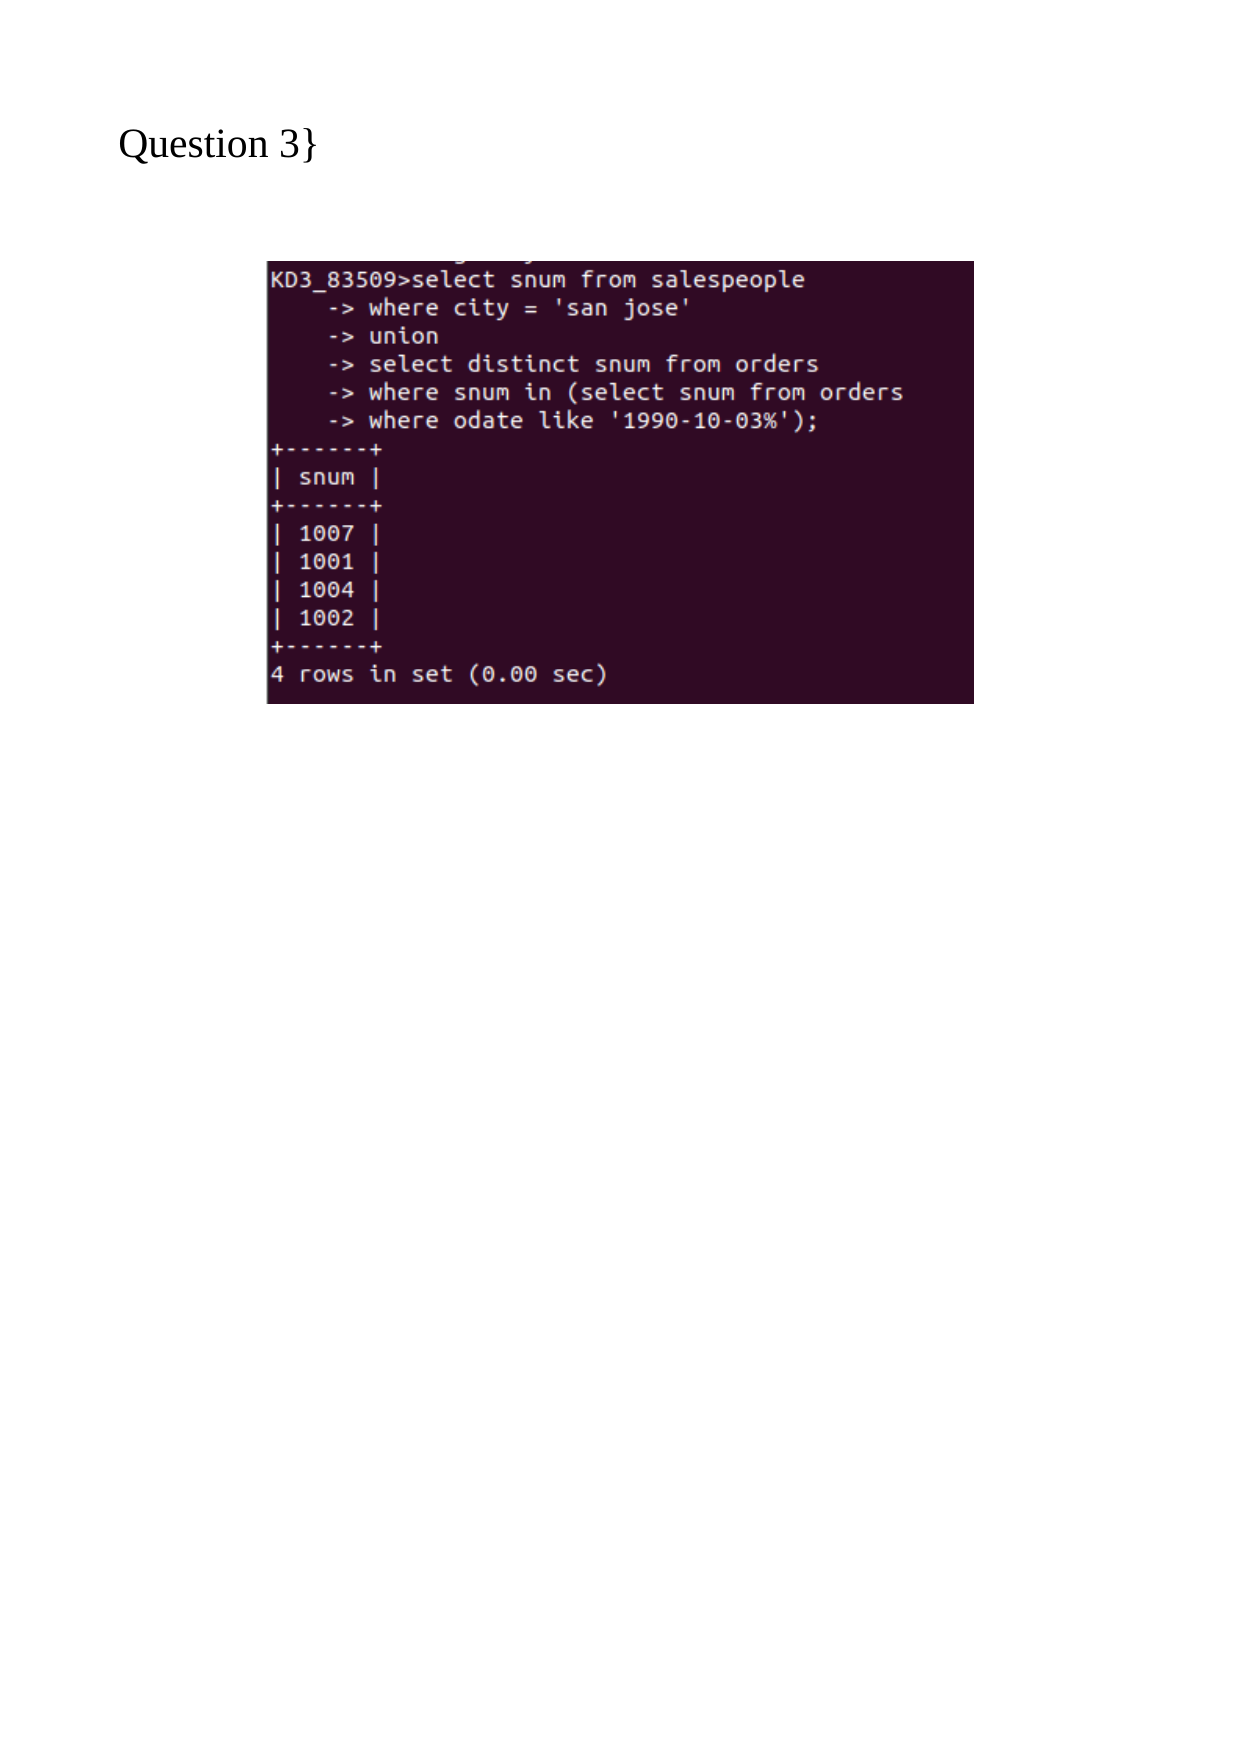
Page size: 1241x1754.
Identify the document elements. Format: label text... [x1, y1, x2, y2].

picture [266, 261, 974, 704]
text Question 3} [118, 118, 1122, 166]
